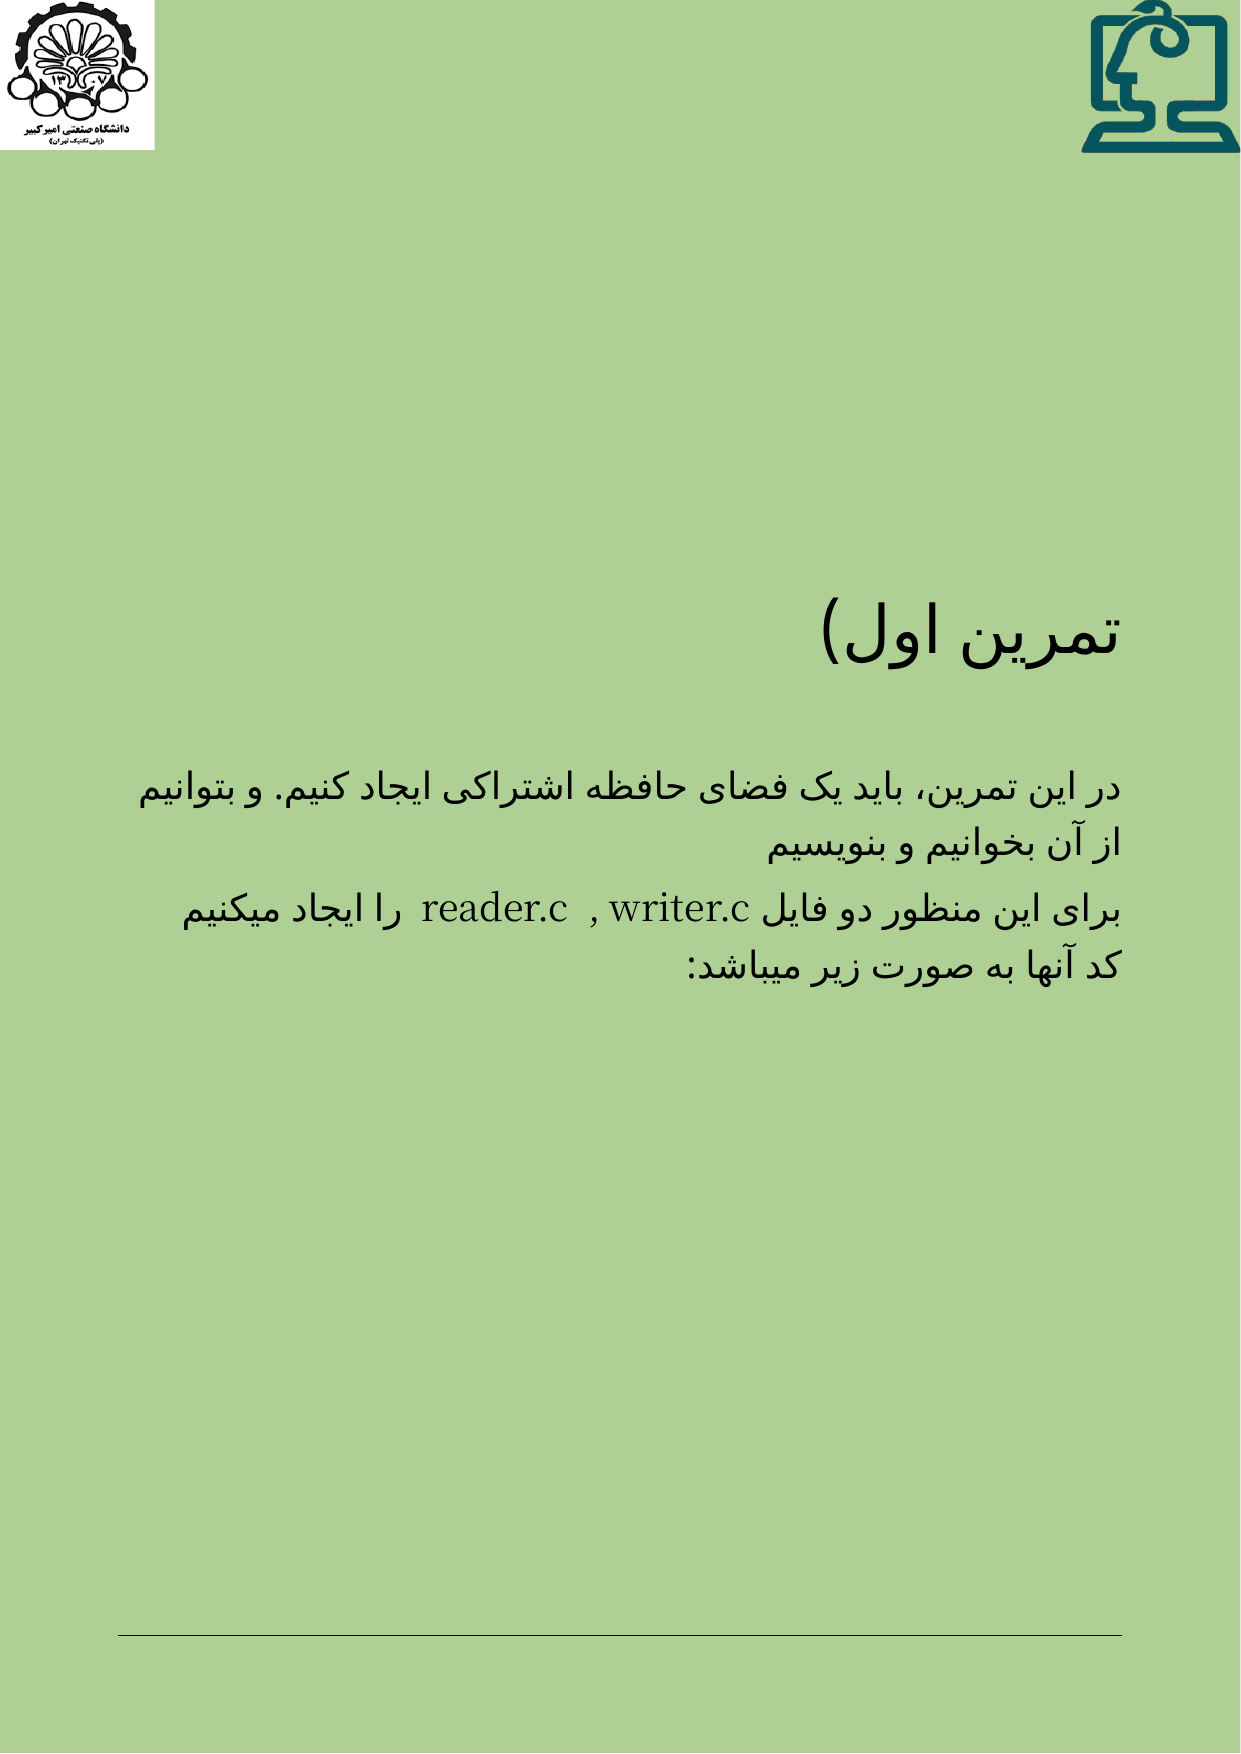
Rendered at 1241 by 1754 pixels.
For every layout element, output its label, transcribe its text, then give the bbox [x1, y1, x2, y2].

picture [0, 0, 155, 150]
picture [1081, 0, 1241, 153]
text کد آنها به صورت زیر میباشد: [118, 945, 1122, 994]
text تمرین اول) [118, 593, 1122, 681]
text در این تمرین، باید یک فضای حافظه اشتراکی ایجاد کنیم. و بتوانیم از آن بخوانیم و بنویسیم [118, 766, 1122, 871]
text برای این منظور دو فایل reader.c , writer.c را ایجاد میکنیم [118, 878, 1122, 936]
